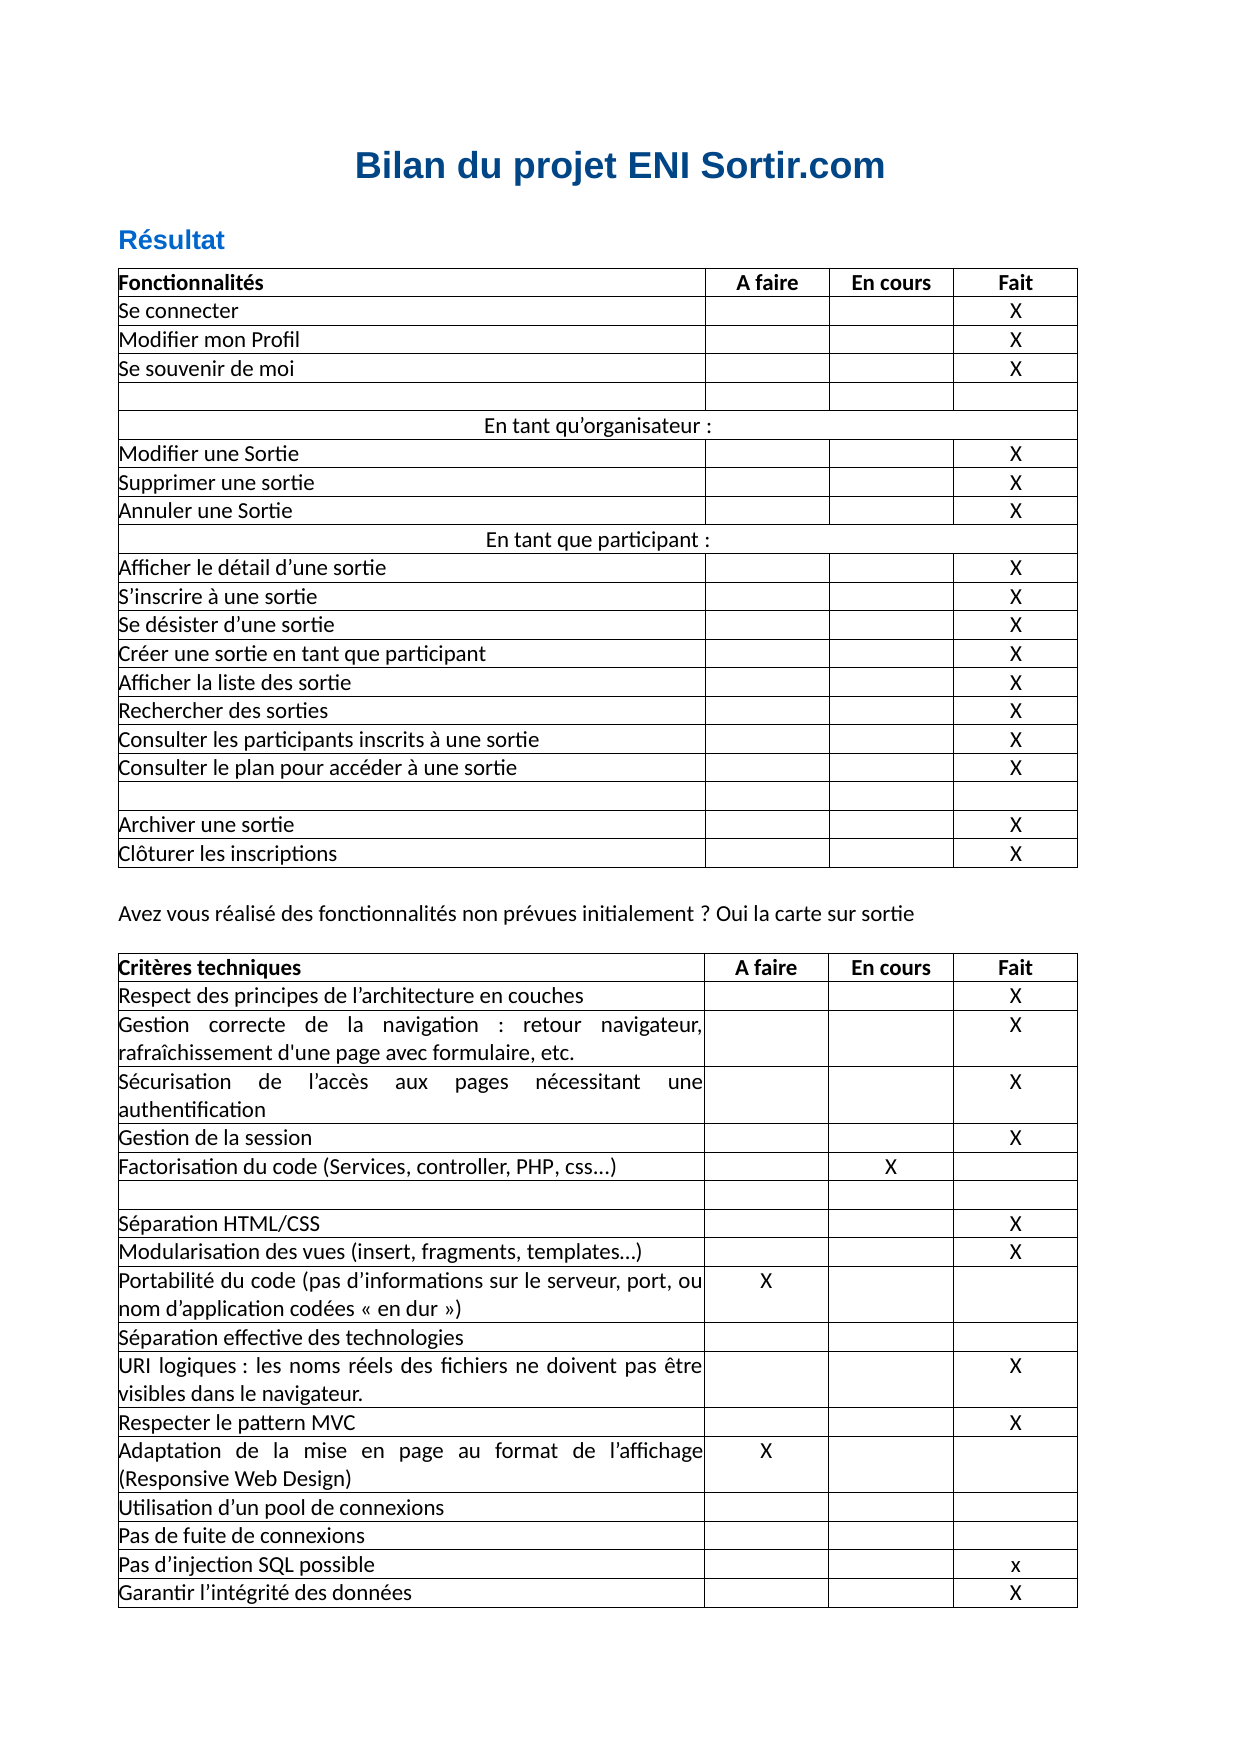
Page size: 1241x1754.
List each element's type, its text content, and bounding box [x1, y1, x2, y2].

table_cell [829, 1181, 953, 1208]
table_cell [705, 1323, 828, 1351]
table_cell URI logiques : les noms réels des fichiers ne doivent pas être visibles dans le navigateur. [119, 1352, 704, 1407]
table_cell X [954, 725, 1077, 753]
table_cell Modifier une Sortie [119, 440, 705, 467]
table_cell X [954, 611, 1077, 638]
table_cell [954, 1522, 1077, 1549]
table_cell Consulter le plan pour accéder à une sortie [119, 754, 705, 781]
table_cell Créer une sortie en tant que participant [119, 640, 705, 667]
table_cell [830, 440, 953, 467]
table_cell [830, 839, 953, 867]
table_cell [830, 754, 953, 781]
table_cell Factorisation du code (Services, controller, PHP, css...) [119, 1153, 704, 1180]
table_cell [954, 1181, 1077, 1208]
table_cell [706, 811, 829, 838]
table_cell [706, 611, 829, 638]
table_header Fait [954, 269, 1077, 296]
table_cell Séparation HTML/CSS [119, 1210, 704, 1237]
table_cell [705, 1124, 828, 1151]
table_cell Afficher la liste des sortie [119, 668, 705, 696]
table_cell [705, 1493, 828, 1521]
table_cell [954, 1267, 1077, 1322]
table_cell X [954, 640, 1077, 667]
table_cell Utilisation d’un pool de connexions [119, 1493, 704, 1521]
table_cell [706, 640, 829, 667]
table_cell [830, 640, 953, 667]
table_cell En tant que participant : [119, 525, 1077, 553]
table_cell [705, 1550, 828, 1578]
table_cell [706, 554, 829, 581]
table_cell X [954, 554, 1077, 581]
table_cell X [954, 354, 1077, 382]
table_cell X [954, 1579, 1077, 1606]
table_cell [705, 1522, 828, 1549]
table_cell X [954, 297, 1077, 324]
table_cell [705, 982, 828, 1010]
table_cell [705, 1238, 828, 1266]
text Bilan du projet ENI Sortir.com [118, 143, 1122, 186]
table_cell [829, 1323, 953, 1351]
table_cell [706, 354, 829, 382]
table_header En cours [830, 269, 953, 296]
table_cell [706, 497, 829, 524]
table_cell [705, 1011, 828, 1066]
table_cell [830, 297, 953, 324]
table_cell [706, 383, 829, 410]
table_cell [829, 1408, 953, 1436]
table_cell Séparation effective des technologies [119, 1323, 704, 1351]
table_header En cours [829, 954, 953, 981]
table_cell X [954, 1210, 1077, 1237]
table_cell Supprimer une sortie [119, 468, 705, 496]
table_cell Archiver une sortie [119, 811, 705, 838]
table_cell X [954, 811, 1077, 838]
table_cell X [705, 1267, 828, 1322]
table_cell Pas de fuite de connexions [119, 1522, 704, 1549]
table_header Fonctionnalités [119, 269, 705, 296]
table_cell X [954, 1352, 1077, 1407]
table_cell [830, 554, 953, 581]
table_cell X [954, 1124, 1077, 1151]
table_cell [706, 440, 829, 467]
table_cell [119, 782, 705, 810]
table_cell [829, 1238, 953, 1266]
table_cell X [954, 440, 1077, 467]
table_cell [829, 1124, 953, 1151]
table_cell Modularisation des vues (insert, fragments, templates…) [119, 1238, 704, 1266]
table_cell [830, 611, 953, 638]
table_cell X [954, 1011, 1077, 1066]
table_cell Respect des principes de l’architecture en couches [119, 982, 704, 1010]
table_cell [705, 1352, 828, 1407]
table_cell [705, 1153, 828, 1180]
table_cell [830, 782, 953, 810]
table_cell Adaptation de la mise en page au format de l’affichage (Responsive Web Design) [119, 1437, 704, 1492]
table_cell [706, 297, 829, 324]
table_cell [705, 1579, 828, 1606]
table_cell [830, 383, 953, 410]
table_cell X [954, 326, 1077, 353]
table_cell [829, 1267, 953, 1322]
table_cell [829, 1493, 953, 1521]
table_cell [119, 383, 705, 410]
table_cell x [954, 1550, 1077, 1578]
table_cell [706, 697, 829, 724]
table_cell [706, 326, 829, 353]
table_cell Clôturer les inscriptions [119, 839, 705, 867]
table_cell [705, 1408, 828, 1436]
table_cell [829, 982, 953, 1010]
table_cell X [954, 754, 1077, 781]
text Avez vous réalisé des fonctionnalités non prévues initialement ? Oui la carte sur sortie [118, 867, 1122, 928]
table_cell Gestion de la session [119, 1124, 704, 1151]
table_cell [706, 754, 829, 781]
table_cell [954, 1323, 1077, 1351]
table_cell X [954, 468, 1077, 496]
table_cell [830, 354, 953, 382]
table_cell [829, 1579, 953, 1606]
table_cell Se souvenir de moi [119, 354, 705, 382]
table_cell [954, 1437, 1077, 1492]
table_cell [705, 1181, 828, 1208]
table_cell Rechercher des sorties [119, 697, 705, 724]
table_cell [830, 725, 953, 753]
table_cell [829, 1352, 953, 1407]
table_cell Consulter les participants inscrits à une sortie [119, 725, 705, 753]
table_cell Garantir l’intégrité des données [119, 1579, 704, 1606]
table_cell Annuler une Sortie [119, 497, 705, 524]
table_cell [830, 583, 953, 610]
table_cell [830, 497, 953, 524]
table_cell X [705, 1437, 828, 1492]
table_cell Afficher le détail d’une sortie [119, 554, 705, 581]
table_cell X [954, 583, 1077, 610]
table_cell [829, 1437, 953, 1492]
table_header A faire [705, 954, 828, 981]
table_cell Sécurisation de l’accès aux pages nécessitant une authentification [119, 1067, 704, 1123]
table_cell [954, 383, 1077, 410]
table_cell [706, 668, 829, 696]
table_cell En tant qu’organisateur : [119, 411, 1077, 439]
table_cell Se connecter [119, 297, 705, 324]
table_cell [706, 782, 829, 810]
table_cell X [954, 668, 1077, 696]
table_cell [829, 1011, 953, 1066]
table_cell X [954, 1067, 1077, 1123]
table_cell [705, 1067, 828, 1123]
table_cell X [829, 1153, 953, 1180]
table_cell [829, 1210, 953, 1237]
table_cell [954, 1493, 1077, 1521]
table_cell [706, 839, 829, 867]
table_cell [829, 1522, 953, 1549]
table_header Critères techniques [119, 954, 704, 981]
table_cell Se désister d’une sortie [119, 611, 705, 638]
table_cell [706, 468, 829, 496]
table_cell Modifier mon Profil [119, 326, 705, 353]
table_cell Gestion correcte de la navigation : retour navigateur, rafraîchissement d'une page avec formulaire, etc. [119, 1011, 704, 1066]
table_header Fait [954, 954, 1077, 981]
table_cell [706, 725, 829, 753]
table_cell [830, 697, 953, 724]
table_cell X [954, 982, 1077, 1010]
table_header A faire [706, 269, 829, 296]
subtitle Résultat [118, 224, 1122, 255]
table_cell [830, 326, 953, 353]
table_cell Respecter le pattern MVC [119, 1408, 704, 1436]
table_cell S’inscrire à une sortie [119, 583, 705, 610]
table_cell [119, 1181, 704, 1208]
table_cell X [954, 839, 1077, 867]
table_cell [830, 468, 953, 496]
table_cell [705, 1210, 828, 1237]
table_cell X [954, 1408, 1077, 1436]
table_cell [830, 811, 953, 838]
table_cell Pas d’injection SQL possible [119, 1550, 704, 1578]
table_cell [829, 1067, 953, 1123]
table_cell X [954, 697, 1077, 724]
table_cell [954, 782, 1077, 810]
table_cell X [954, 1238, 1077, 1266]
table_cell X [954, 497, 1077, 524]
table_cell Portabilité du code (pas d’informations sur le serveur, port, ou nom d’application codées « en dur ») [119, 1267, 704, 1322]
table_cell [954, 1153, 1077, 1180]
table_cell [829, 1550, 953, 1578]
table_cell [830, 668, 953, 696]
table_cell [706, 583, 829, 610]
